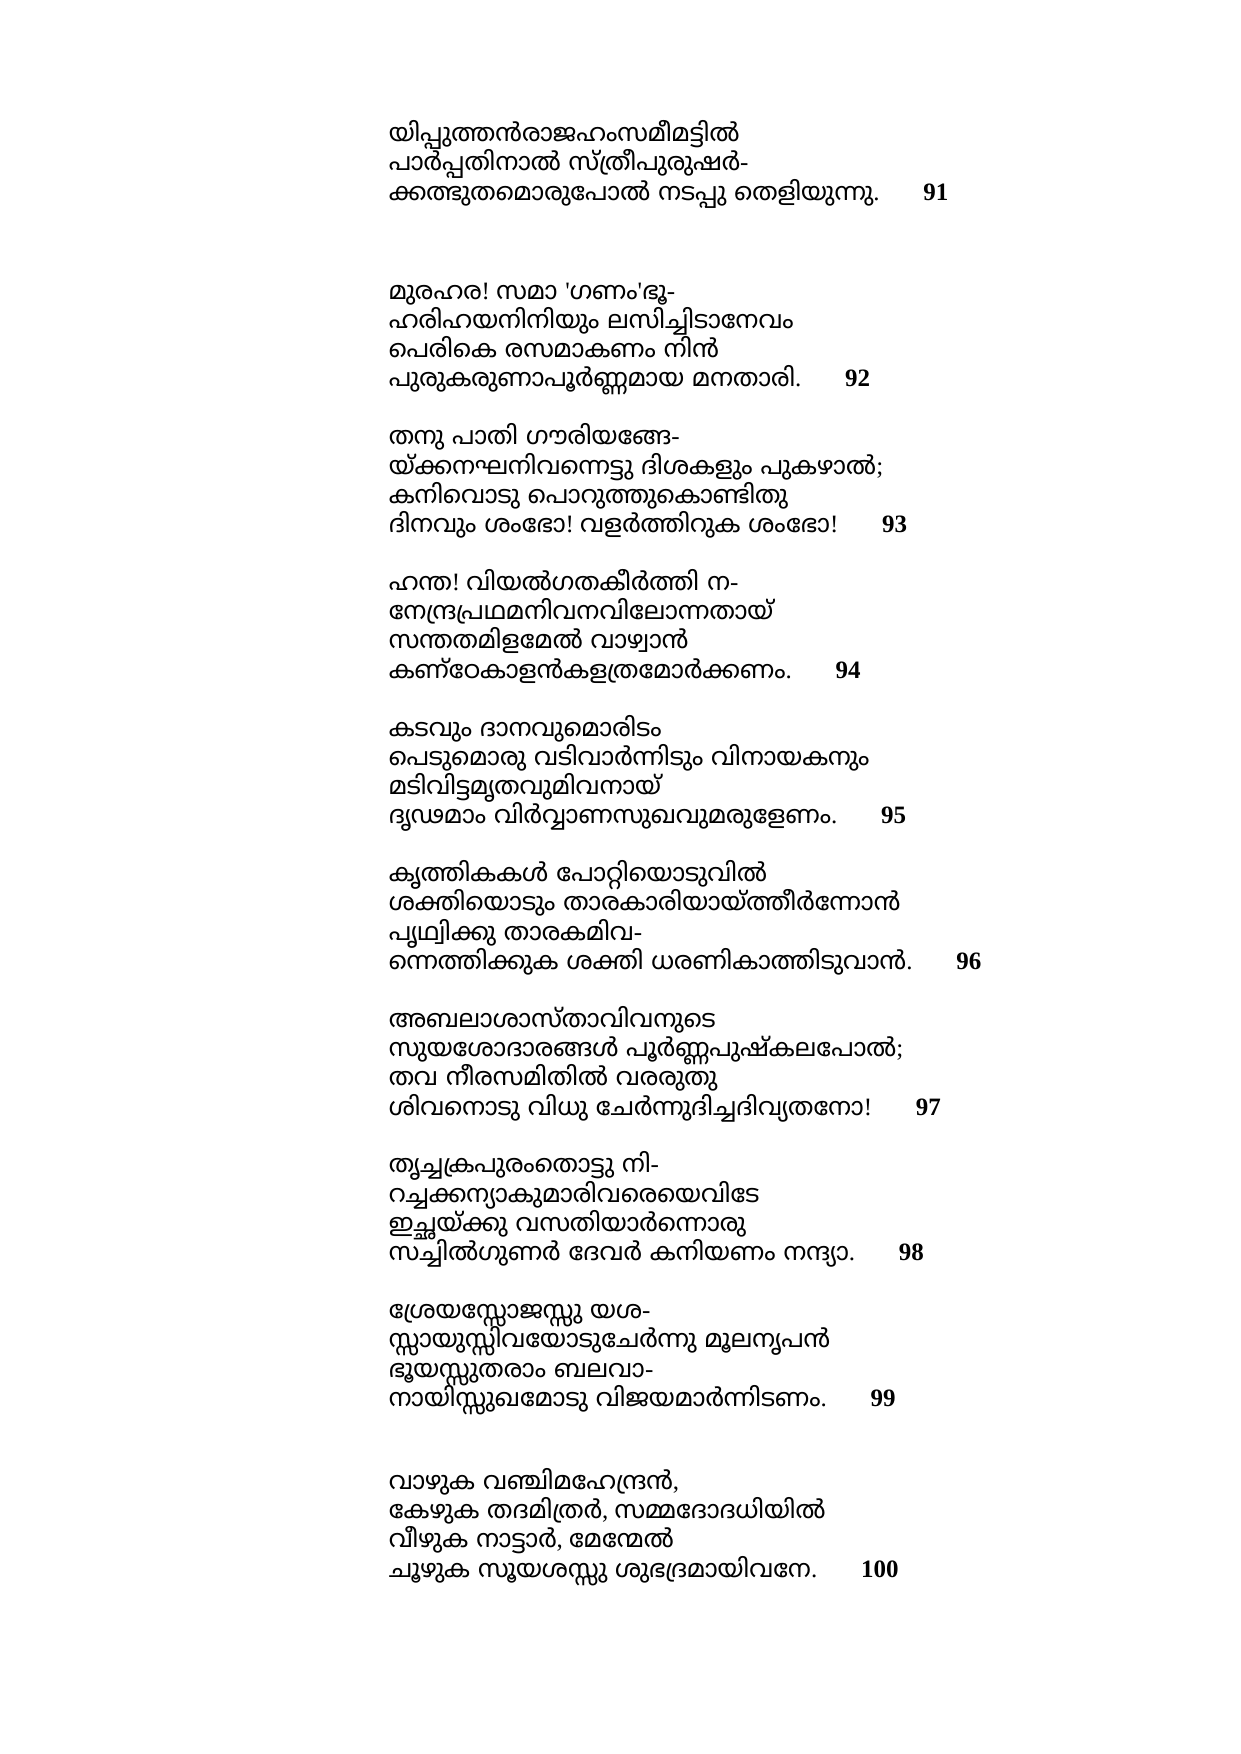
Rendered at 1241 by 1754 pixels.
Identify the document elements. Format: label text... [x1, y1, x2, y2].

text വാഴുക വഞ്ചിമഹേന്ദ്രൻ, കേഴുക തദമിത്രർ, സമ്മദോദധിയിൽ വീഴുക നാട്ടാർ, മേന്മേൽ ചൂഴുക സൂയശസ്സു ശുഭദ്രമായിവനേ. 100 [388, 1466, 1122, 1612]
text യിപ്പുത്തൻരാജഹംസമീമട്ടിൽ പാർപ്പതിനാൽ സ്ത്രീപുരുഷർ- ക്കത്ഭുതമൊരുപോൽ നടപ്പു തെളിയുന്നു. 91 [388, 118, 1122, 263]
text മുരഹര! സമാ 'ഗണം'ഭൂ- ഹരിഹയനിനിയും ലസിച്ചിടാനേവം പെരികെ രസമാകണം നിൻ പുരുകരുണാപൂർണ്ണമായ മനതാരി. 92 തനു പാതി ഗൗരിയങ്ങേ- യ്ക്കനഘനിവന്നെട്ടു ദിശകളും പുകഴാൽ; കനിവൊടു പൊറുത്തുകൊണ്ടിതു ദിനവും ശംഭോ! വളർത്തിറുക ശംഭോ! 93 ഹന്ത! വിയൽഗതകീർത്തി ന- നേന്ദ്രപ്രഥമനിവനവിലോന്നതായ് സന്തതമിളമേൽ വാഴ്വാൻ കണ്ഠേകാളൻകളത്രമോർക്കണം. 94 കടവും ദാനവുമൊരിടം പെടുമൊരു വടിവാർന്നിടും വിനായകനും മടിവിട്ടമൃതവുമിവനായ് ദൃഢമാം വിർവ്വാണസുഖവുമരുളേണം. 95 കൃത്തികകൾ പോറ്റിയൊടുവിൽ ശക്തിയൊടും താരകാരിയായ്ത്തീർന്നോൻ പൃഥ്വിക്കു താരകമിവ- ന്നെത്തിക്കുക ശക്തി ധരണികാത്തിടുവാൻ. 96 അബലാശാസ്താവിവനുടെ സുയശോദാരങ്ങൾ പൂർണ്ണപുഷ്കലപോൽ; തവ നീരസമിതിൽ വരരുതു ശിവനൊടു വിധു ചേർന്നുദിച്ചദിവ്യതനോ! 97 തൃച്ചക്രപുരംതൊട്ടു നി- റച്ചക്കന്യാകുമാരിവരെയെവിടേ ഇച്ഛയ്ക്കു വസതിയാർന്നൊരു സച്ചിൽഗുണർ ദേവർ കനിയണം നന്ദ്യാ. 98 ശ്രേയസ്സോജസ്സു യശ- സ്സായുസ്സിവയോടുചേർന്നു മൂലനൃപൻ ഭൂയസ്സുതരാം ബലവാ- നായിസ്സുഖമോടു വിജയമാർന്നിടണം. 99 [388, 276, 1122, 1412]
